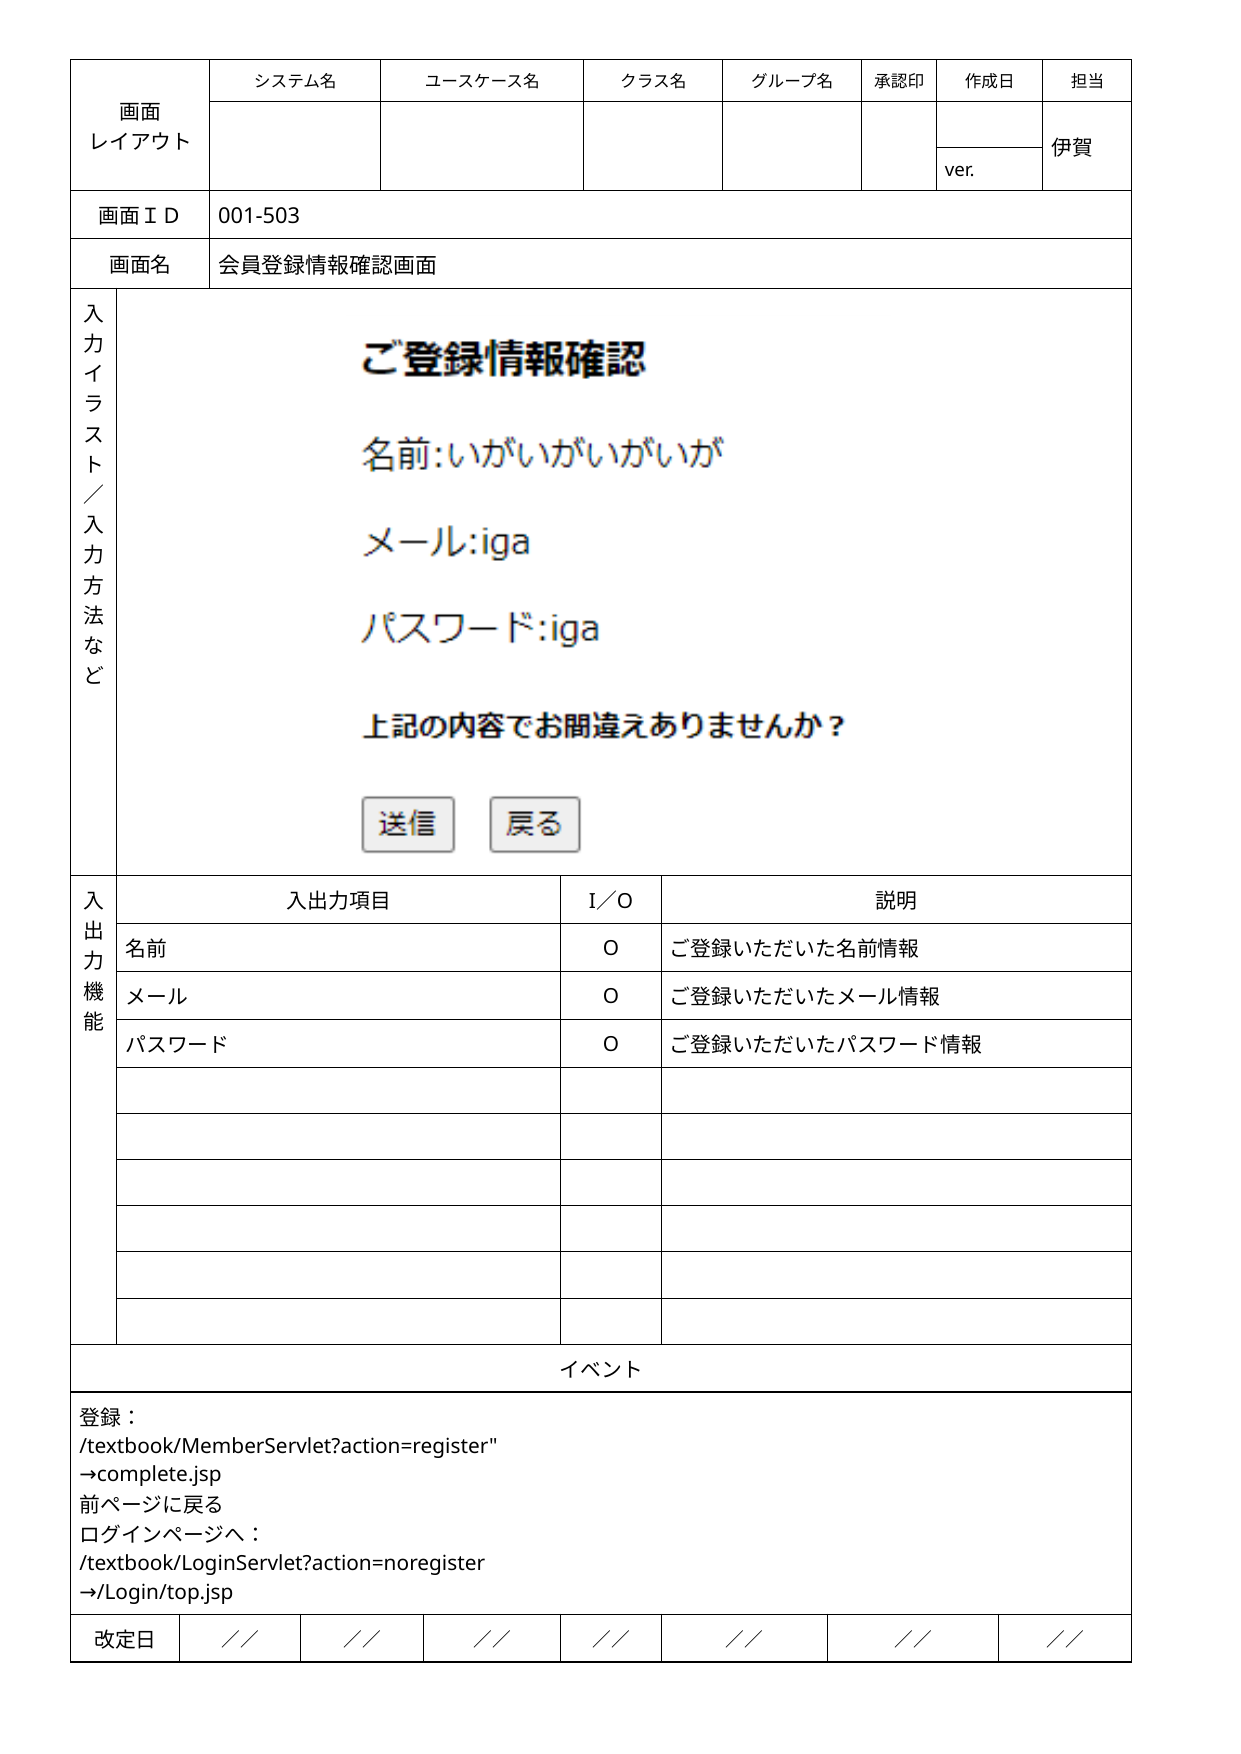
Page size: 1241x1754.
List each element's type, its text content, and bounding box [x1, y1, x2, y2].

table_cell 改定日 [71, 1615, 179, 1661]
table_header クラス名 [584, 60, 722, 101]
table_cell [723, 102, 861, 190]
table_cell [584, 102, 722, 190]
table_cell [117, 289, 1131, 875]
table_cell ご登録いただいたメール情報 [662, 972, 1131, 1019]
table_cell ご登録いただいたパスワード情報 [662, 1020, 1131, 1067]
table_cell [117, 1114, 560, 1159]
table_cell パスワード [117, 1020, 560, 1067]
table_header 画面 レイアウト [71, 60, 209, 190]
table_cell ／／ [180, 1615, 300, 1661]
table_cell 入出力項目 [117, 876, 560, 923]
table_cell O [561, 1020, 661, 1067]
table_cell [662, 1206, 1131, 1251]
table_cell 説明 [662, 876, 1131, 923]
table_cell [862, 102, 936, 190]
table_cell メール [117, 972, 560, 1019]
table_cell [561, 1068, 661, 1113]
table_cell [117, 1252, 560, 1297]
table_cell O [561, 972, 661, 1019]
table_cell 会員登録情報確認画面 [210, 239, 1131, 288]
table_cell ／／ [662, 1615, 827, 1661]
table_cell I／O [561, 876, 661, 923]
table_cell [117, 1160, 560, 1205]
table_cell 画面名 [71, 239, 209, 288]
picture [345, 314, 891, 862]
table_cell [662, 1068, 1131, 1113]
table_cell [662, 1160, 1131, 1205]
table_cell ver. [937, 148, 1042, 190]
table_cell 入出力機能 [71, 876, 116, 1343]
table_cell 登録： /textbook/MemberServlet?action=register" →complete.jsp 前ページに戻る ログインページへ： /textbook/LoginServlet?action=noregister →/Login/top.jsp [71, 1393, 1131, 1613]
table_cell [117, 1299, 560, 1343]
table_cell [561, 1206, 661, 1251]
table_cell [117, 1206, 560, 1251]
table_header ユースケース名 [381, 60, 583, 101]
table_cell [210, 102, 380, 190]
table_cell [662, 1252, 1131, 1297]
table_cell 入力イラスト／入力方法など [71, 289, 116, 875]
table_header 承認印 [862, 60, 936, 101]
table_header 担当 [1043, 60, 1131, 101]
table_cell ／／ [999, 1615, 1131, 1661]
table_cell ／／ [424, 1615, 560, 1661]
table_cell [561, 1160, 661, 1205]
table_header システム名 [210, 60, 380, 101]
table_cell [937, 102, 1042, 147]
table_cell ／／ [561, 1615, 661, 1661]
table_cell 画面ＩＤ [71, 191, 209, 238]
table_cell 001-503 [210, 191, 1131, 238]
table_cell [561, 1252, 661, 1297]
table_cell [381, 102, 583, 190]
table_header グループ名 [723, 60, 861, 101]
table_cell [662, 1299, 1131, 1343]
table_cell ご登録いただいた名前情報 [662, 924, 1131, 971]
table_cell ／／ [828, 1615, 998, 1661]
table_cell [561, 1299, 661, 1343]
table_cell 名前 [117, 924, 560, 971]
table_header 作成日 [937, 60, 1042, 101]
table_cell [561, 1114, 661, 1159]
table_cell [662, 1114, 1131, 1159]
table_cell O [561, 924, 661, 971]
table_cell 伊賀 [1043, 102, 1131, 190]
table_cell [117, 1068, 560, 1113]
table_cell ／／ [301, 1615, 423, 1661]
table_cell イベント [71, 1345, 1131, 1391]
